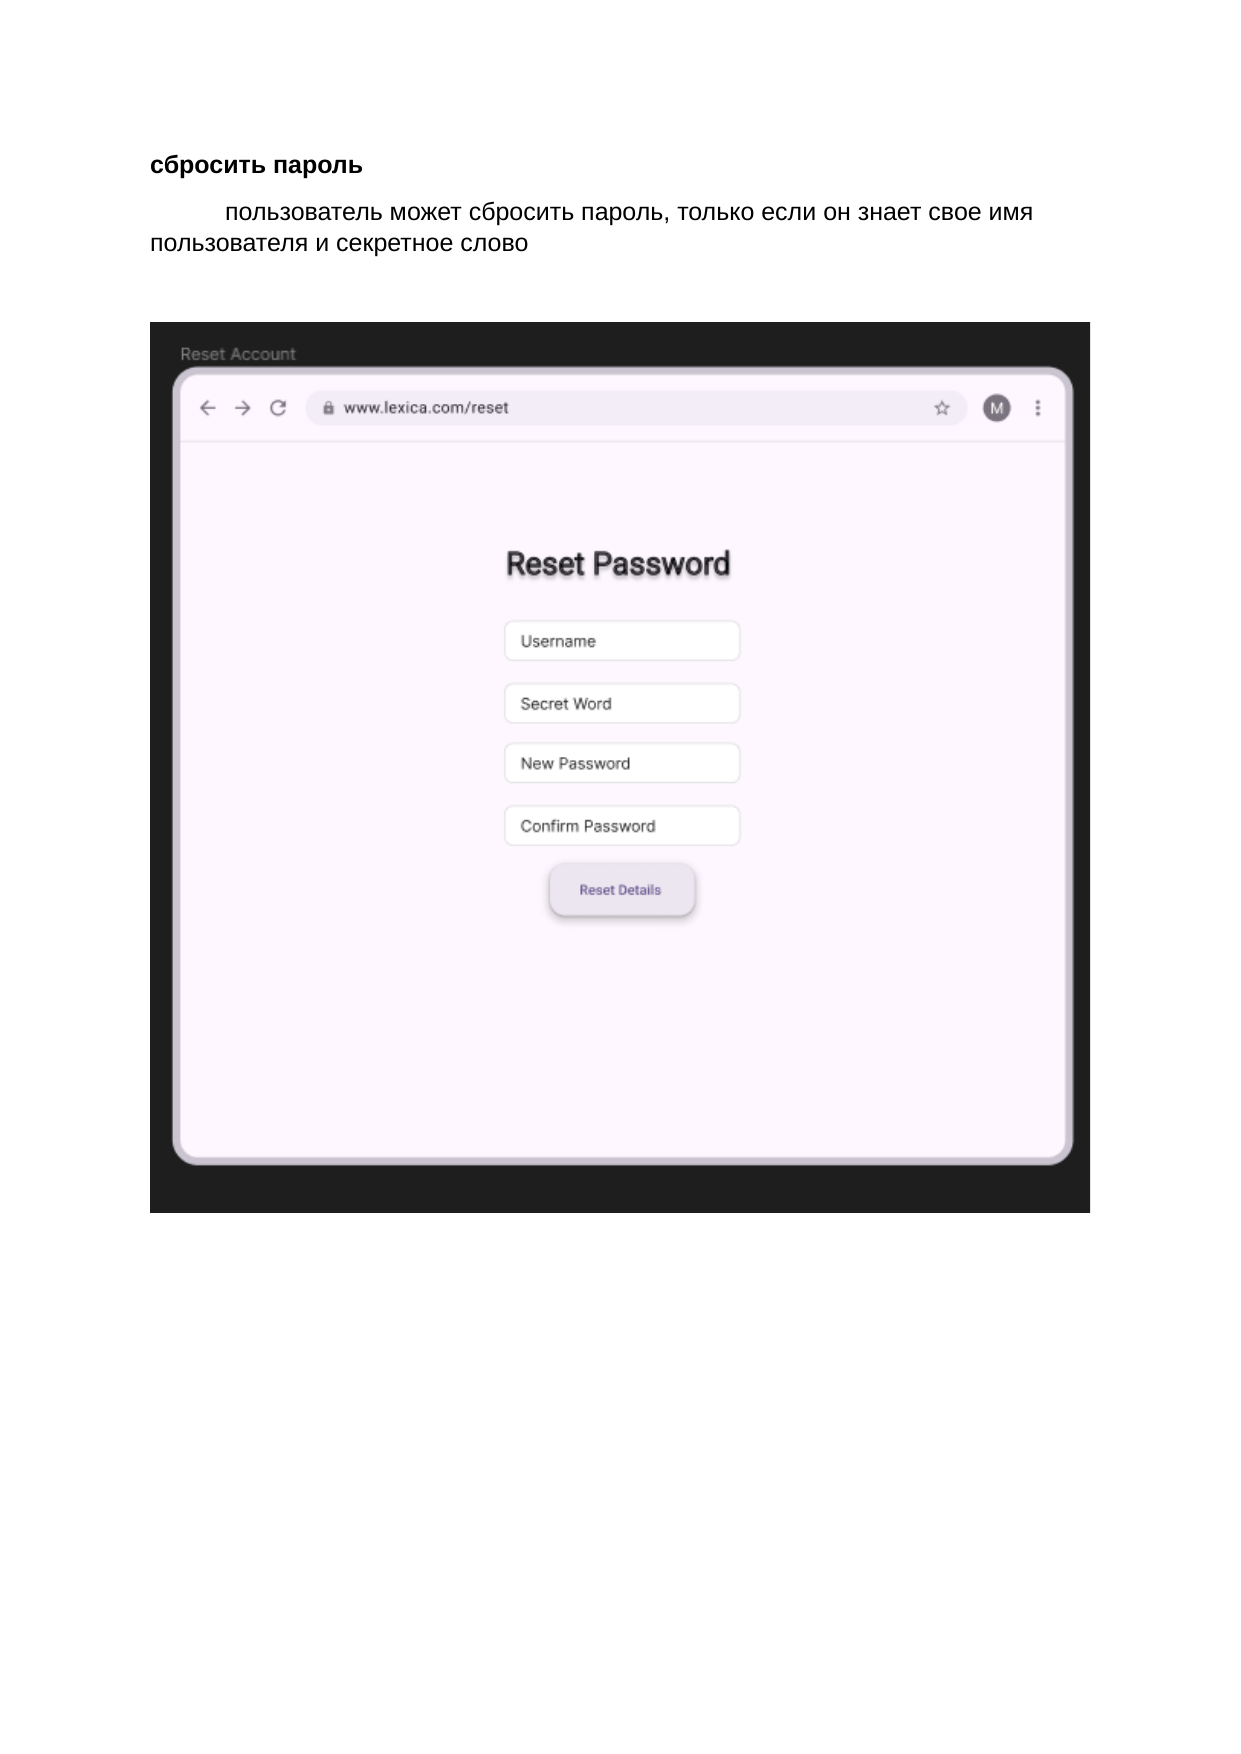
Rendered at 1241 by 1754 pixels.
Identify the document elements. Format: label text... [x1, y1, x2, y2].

text сбросить пароль [150, 150, 1090, 179]
text пользователь может сбросить пароль, только если он знает свое имя пользователя и секретное слово [150, 197, 1090, 257]
